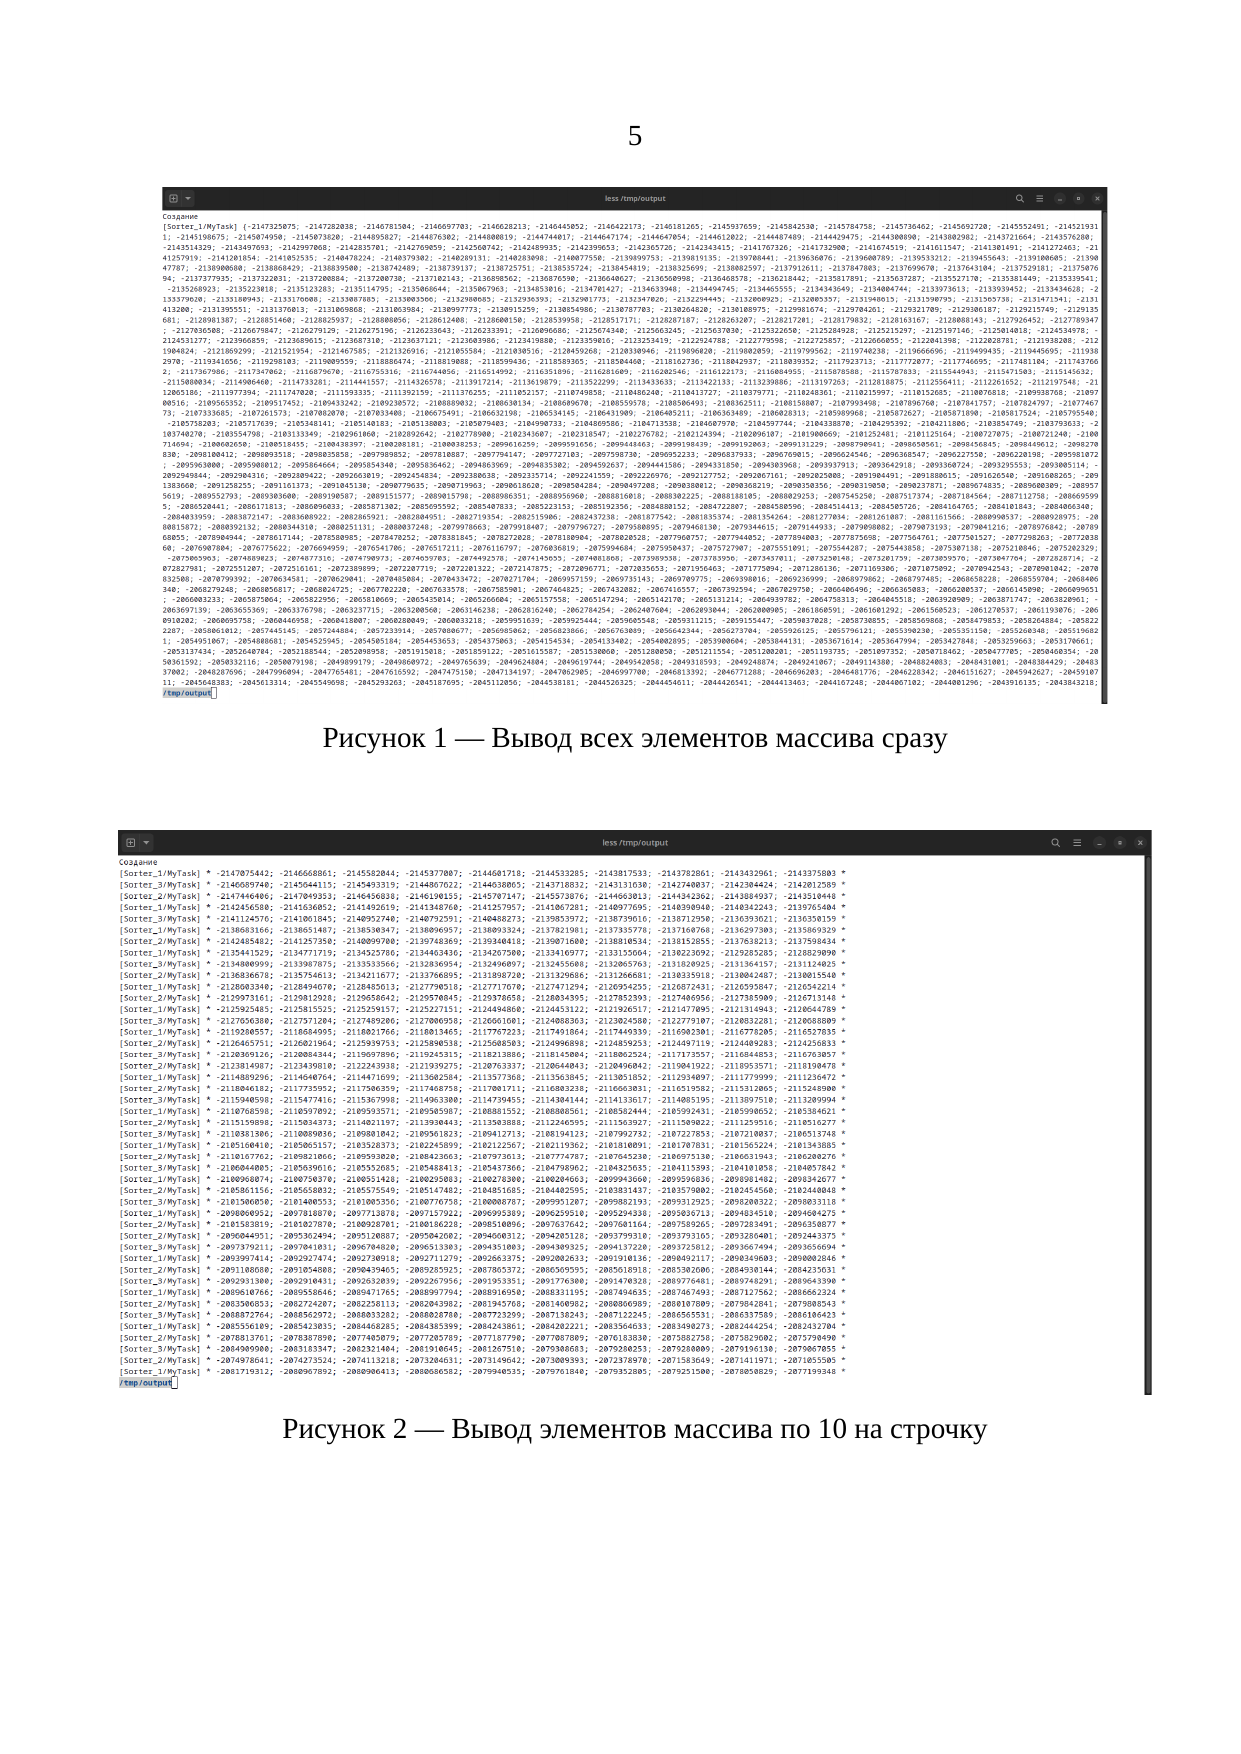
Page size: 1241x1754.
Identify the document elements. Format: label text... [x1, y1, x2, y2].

text Рисунок 2 — Вывод элементов массива по 10 на строчку [118, 1395, 1152, 1445]
text Рисунок 1 — Вывод всех элементов массива сразу [162, 704, 1108, 754]
picture [118, 830, 1152, 1395]
picture [162, 187, 1108, 704]
